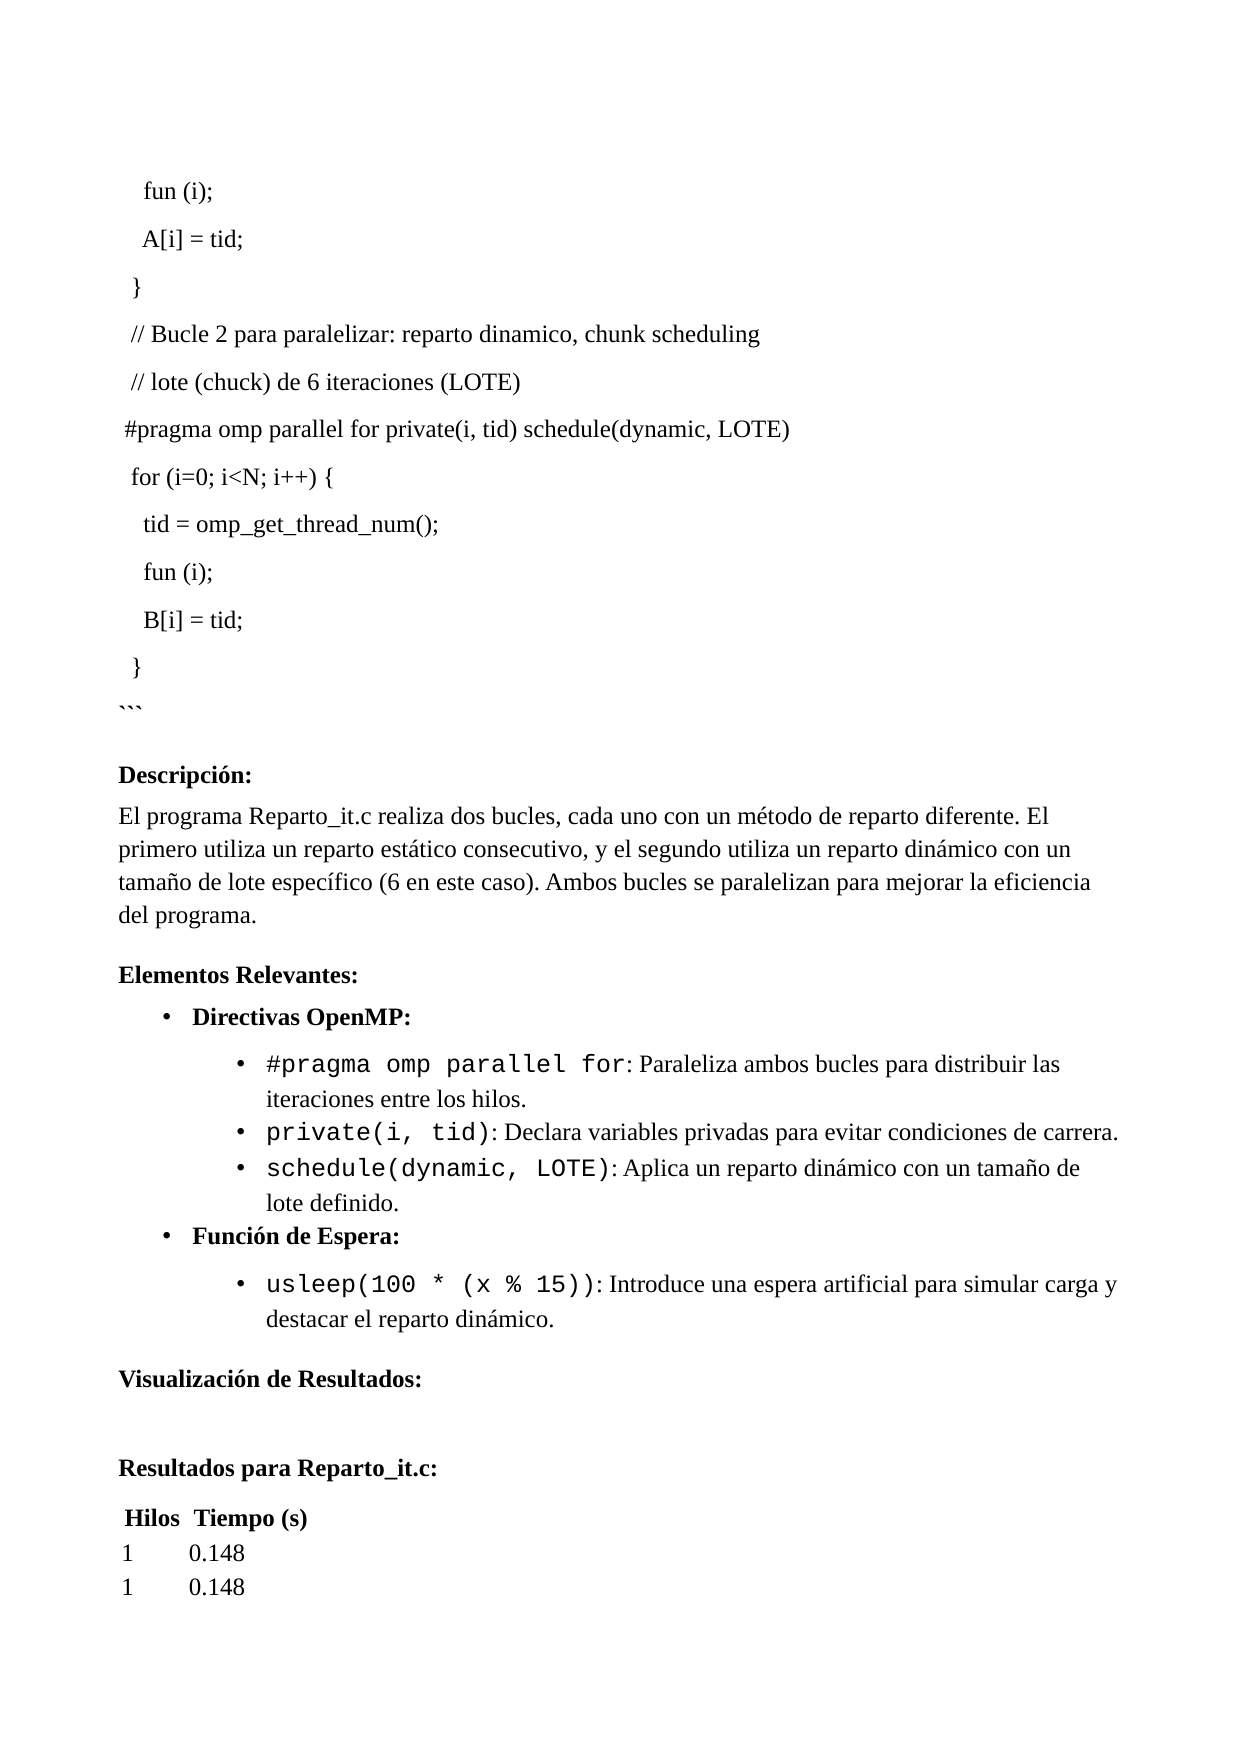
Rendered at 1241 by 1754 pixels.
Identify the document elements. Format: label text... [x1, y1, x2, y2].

text El programa Reparto_it.c realiza dos bucles, cada uno con un método de reparto diferente. El primero utiliza un reparto estático consecutivo, y el segundo utiliza un reparto dinámico con un tamaño de lote específico (6 en este caso). Ambos bucles se paralelizan para mejorar la eficiencia del programa. [118, 801, 1122, 929]
list Directivas OpenMP: [162, 1002, 1122, 1031]
subtitle Elementos Relevantes: [118, 961, 1122, 989]
text for (i=0; i<N; i++) { [118, 462, 1122, 491]
text Resultados para Reparto_it.c: [118, 1453, 1122, 1481]
text // Bucle 2 para paralelizar: reparto dinamico, chunk scheduling [118, 319, 1122, 348]
subtitle Visualización de Resultados: [118, 1364, 1122, 1393]
list #pragma omp parallel for: Paraleliza ambos bucles para distribuir las iteraciones entre los hilos. [236, 1049, 1122, 1113]
subtitle Descripción: [118, 760, 1122, 789]
list schedule(dynamic, LOTE): Aplica un reparto dinámico con un tamaño de lote definido. [236, 1153, 1122, 1217]
text #pragma omp parallel for private(i, tid) schedule(dynamic, LOTE) [118, 414, 1122, 443]
text B[i] = tid; [118, 605, 1122, 633]
table_cell 0.148 [186, 1570, 315, 1604]
text fun (i); [118, 176, 1122, 205]
text } [118, 652, 1122, 681]
text tid = omp_get_thread_num(); [118, 509, 1122, 538]
table_cell 1 [118, 1535, 186, 1569]
text } [118, 272, 1122, 300]
table_cell 1 [118, 1570, 186, 1604]
table_header Hilos [118, 1500, 186, 1535]
text ``` [118, 700, 1122, 729]
table_header Tiempo (s) [186, 1500, 315, 1535]
list usleep(100 * (x % 15)): Introduce una espera artificial para simular carga y destacar el reparto dinámico. [236, 1269, 1122, 1332]
list Función de Espera: [162, 1221, 1122, 1250]
text // lote (chuck) de 6 iteraciones (LOTE) [118, 367, 1122, 396]
list private(i, tid): Declara variables privadas para evitar condiciones de carrera. [236, 1117, 1122, 1148]
table_cell 0.148 [186, 1535, 315, 1569]
text A[i] = tid; [118, 224, 1122, 253]
text fun (i); [118, 557, 1122, 586]
